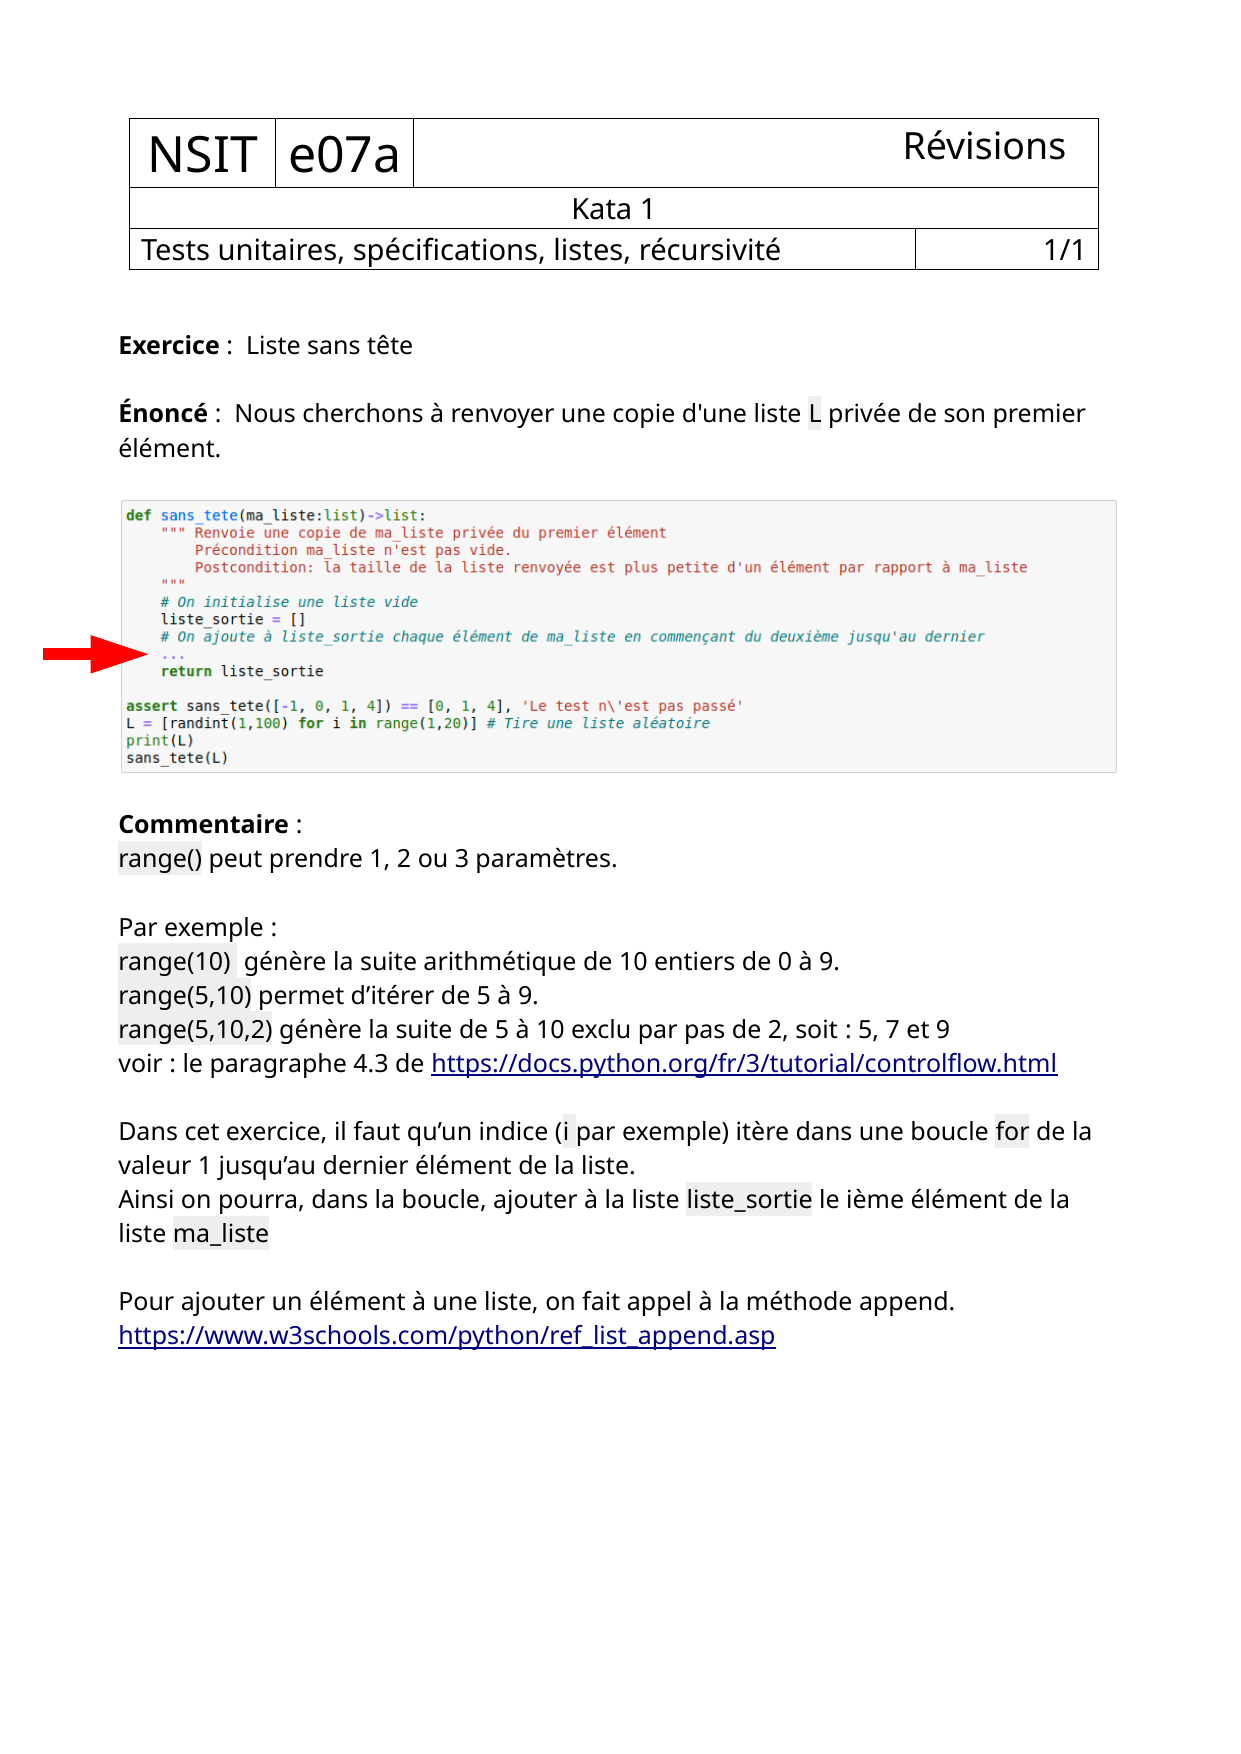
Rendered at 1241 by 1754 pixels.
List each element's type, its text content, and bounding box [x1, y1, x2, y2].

text Énoncé : Nous cherchons à renvoyer une copie d'une liste L privée de son premier élément. [118, 396, 1122, 464]
text Pour ajouter un élément à une liste, on fait appel à la méthode append. [118, 1284, 1122, 1318]
text voir : le paragraphe 4.3 de https://docs.python.org/fr/3/tutorial/controlflow.html [118, 1045, 1122, 1079]
picture [118, 498, 1123, 773]
text https://www.w3schools.com/python/ref_list_append.asp [118, 1318, 1122, 1352]
text range() peut prendre 1, 2 ou 3 paramètres. [118, 841, 1122, 875]
text Dans cet exercice, il faut qu’un indice (i par exemple) itère dans une boucle for de la valeur 1 jusqu’au dernier élément de la liste. [118, 1113, 1122, 1182]
text Par exemple : [118, 909, 1122, 943]
text range(5,10,2) génère la suite de 5 à 10 exclu par pas de 2, soit : 5, 7 et 9 [118, 1011, 1122, 1045]
text range(10) génère la suite arithmétique de 10 entiers de 0 à 9. [118, 943, 1122, 977]
text Commentaire : [118, 807, 1122, 841]
text Exercice : Liste sans tête [118, 328, 1122, 362]
text range(5,10) permet d’itérer de 5 à 9. [118, 977, 1122, 1011]
text Ainsi on pourra, dans la boucle, ajouter à la liste liste_sortie le ième élément de la liste ma_liste [118, 1182, 1122, 1250]
